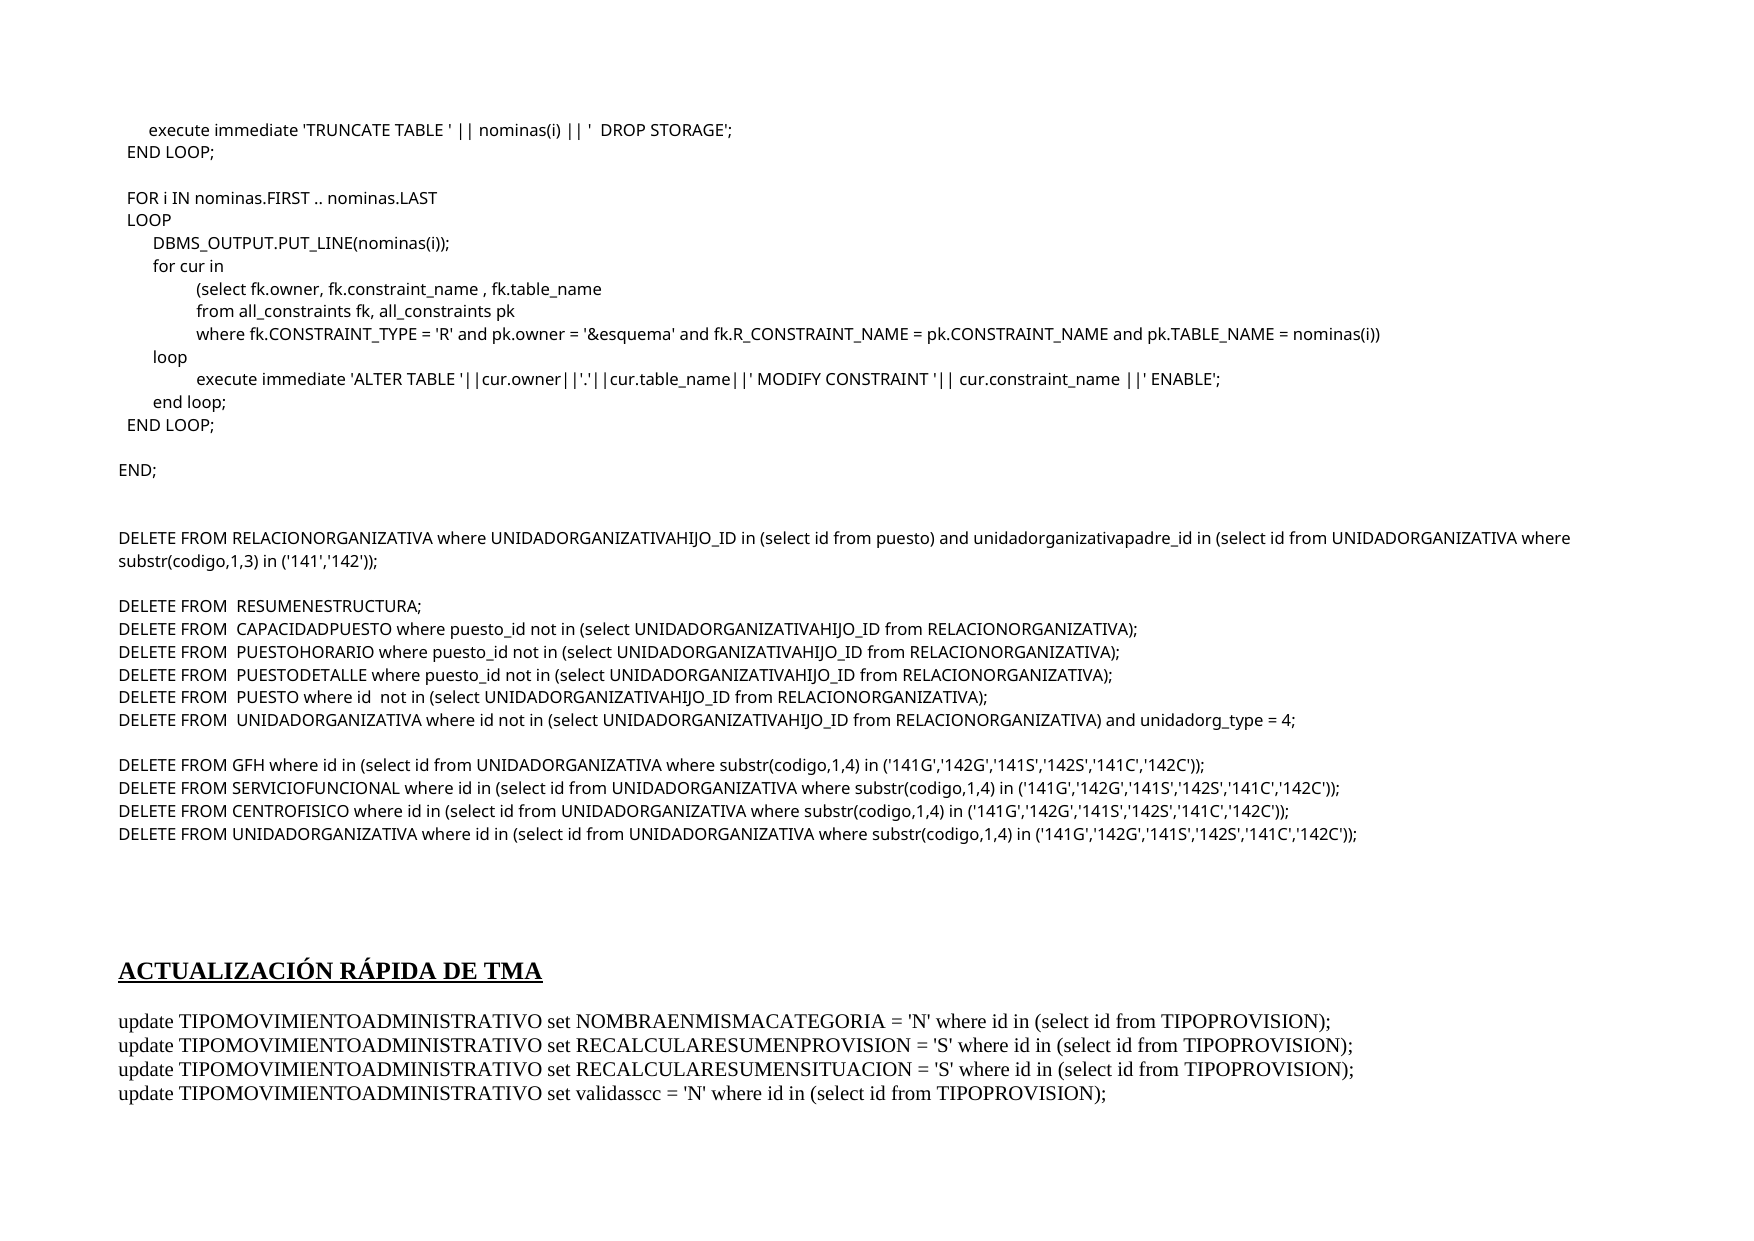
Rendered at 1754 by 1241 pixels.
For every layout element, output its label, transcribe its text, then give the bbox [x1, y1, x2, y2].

text DELETE FROM SERVICIOFUNCIONAL where id in (select id from UNIDADORGANIZATIVA where substr(codigo,1,4) in ('141G','142G','141S','142S','141C','142C')); [118, 777, 1636, 799]
text DELETE FROM CAPACIDADPUESTO where puesto_id not in (select UNIDADORGANIZATIVAHIJO_ID from RELACIONORGANIZATIVA); [118, 618, 1636, 640]
text LOOP [118, 209, 1636, 232]
text DELETE FROM GFH where id in (select id from UNIDADORGANIZATIVA where substr(codigo,1,4) in ('141G','142G','141S','142S','141C','142C')); [118, 754, 1636, 777]
text update TIPOMOVIMIENTOADMINISTRATIVO set NOMBRAENMISMACATEGORIA = 'N' where id in (select id from TIPOPROVISION); [118, 1009, 1636, 1033]
text execute immediate 'TRUNCATE TABLE ' || nominas(i) || ' DROP STORAGE'; [118, 118, 1636, 141]
text update TIPOMOVIMIENTOADMINISTRATIVO set RECALCULARESUMENSITUACION = 'S' where id in (select id from TIPOPROVISION); [118, 1057, 1636, 1081]
text DELETE FROM UNIDADORGANIZATIVA where id in (select id from UNIDADORGANIZATIVA where substr(codigo,1,4) in ('141G','142G','141S','142S','141C','142C')); [118, 822, 1636, 845]
text update TIPOMOVIMIENTOADMINISTRATIVO set RECALCULARESUMENPROVISION = 'S' where id in (select id from TIPOPROVISION); [118, 1033, 1636, 1057]
text DBMS_OUTPUT.PUT_LINE(nominas(i)); [118, 232, 1636, 254]
text DELETE FROM UNIDADORGANIZATIVA where id not in (select UNIDADORGANIZATIVAHIJO_ID from RELACIONORGANIZATIVA) and unidadorg_type = 4; [118, 708, 1636, 731]
text (select fk.owner, fk.constraint_name , fk.table_name [118, 277, 1636, 300]
text DELETE FROM PUESTODETALLE where puesto_id not in (select UNIDADORGANIZATIVAHIJO_ID from RELACIONORGANIZATIVA); [118, 663, 1636, 686]
text from all_constraints fk, all_constraints pk [118, 300, 1636, 322]
text update TIPOMOVIMIENTOADMINISTRATIVO set validasscc = 'N' where id in (select id from TIPOPROVISION); [118, 1081, 1636, 1105]
text END LOOP; [118, 141, 1636, 163]
text FOR i IN nominas.FIRST .. nominas.LAST [118, 186, 1636, 209]
text DELETE FROM PUESTO where id not in (select UNIDADORGANIZATIVAHIJO_ID from RELACIONORGANIZATIVA); [118, 686, 1636, 708]
text for cur in [118, 254, 1636, 277]
text END LOOP; [118, 413, 1636, 436]
text DELETE FROM RELACIONORGANIZATIVA where UNIDADORGANIZATIVAHIJO_ID in (select id from puesto) and unidadorganizativapadre_id in (select id from UNIDADORGANIZATIVA where substr(codigo,1,3) in ('141','142')); [118, 527, 1636, 572]
text where fk.CONSTRAINT_TYPE = 'R' and pk.owner = '&esquema' and fk.R_CONSTRAINT_NAME = pk.CONSTRAINT_NAME and pk.TABLE_NAME = nominas(i)) [118, 322, 1636, 345]
text DELETE FROM CENTROFISICO where id in (select id from UNIDADORGANIZATIVA where substr(codigo,1,4) in ('141G','142G','141S','142S','141C','142C')); [118, 799, 1636, 822]
text DELETE FROM RESUMENESTRUCTURA; [118, 595, 1636, 618]
text loop [118, 345, 1636, 368]
text execute immediate 'ALTER TABLE '||cur.owner||'.'||cur.table_name||' MODIFY CONSTRAINT '|| cur.constraint_name ||' ENABLE'; [118, 368, 1636, 391]
text DELETE FROM PUESTOHORARIO where puesto_id not in (select UNIDADORGANIZATIVAHIJO_ID from RELACIONORGANIZATIVA); [118, 640, 1636, 663]
text END; [118, 459, 1636, 481]
text end loop; [118, 391, 1636, 413]
text ACTUALIZACIÓN RÁPIDA DE TMA [118, 956, 1636, 985]
